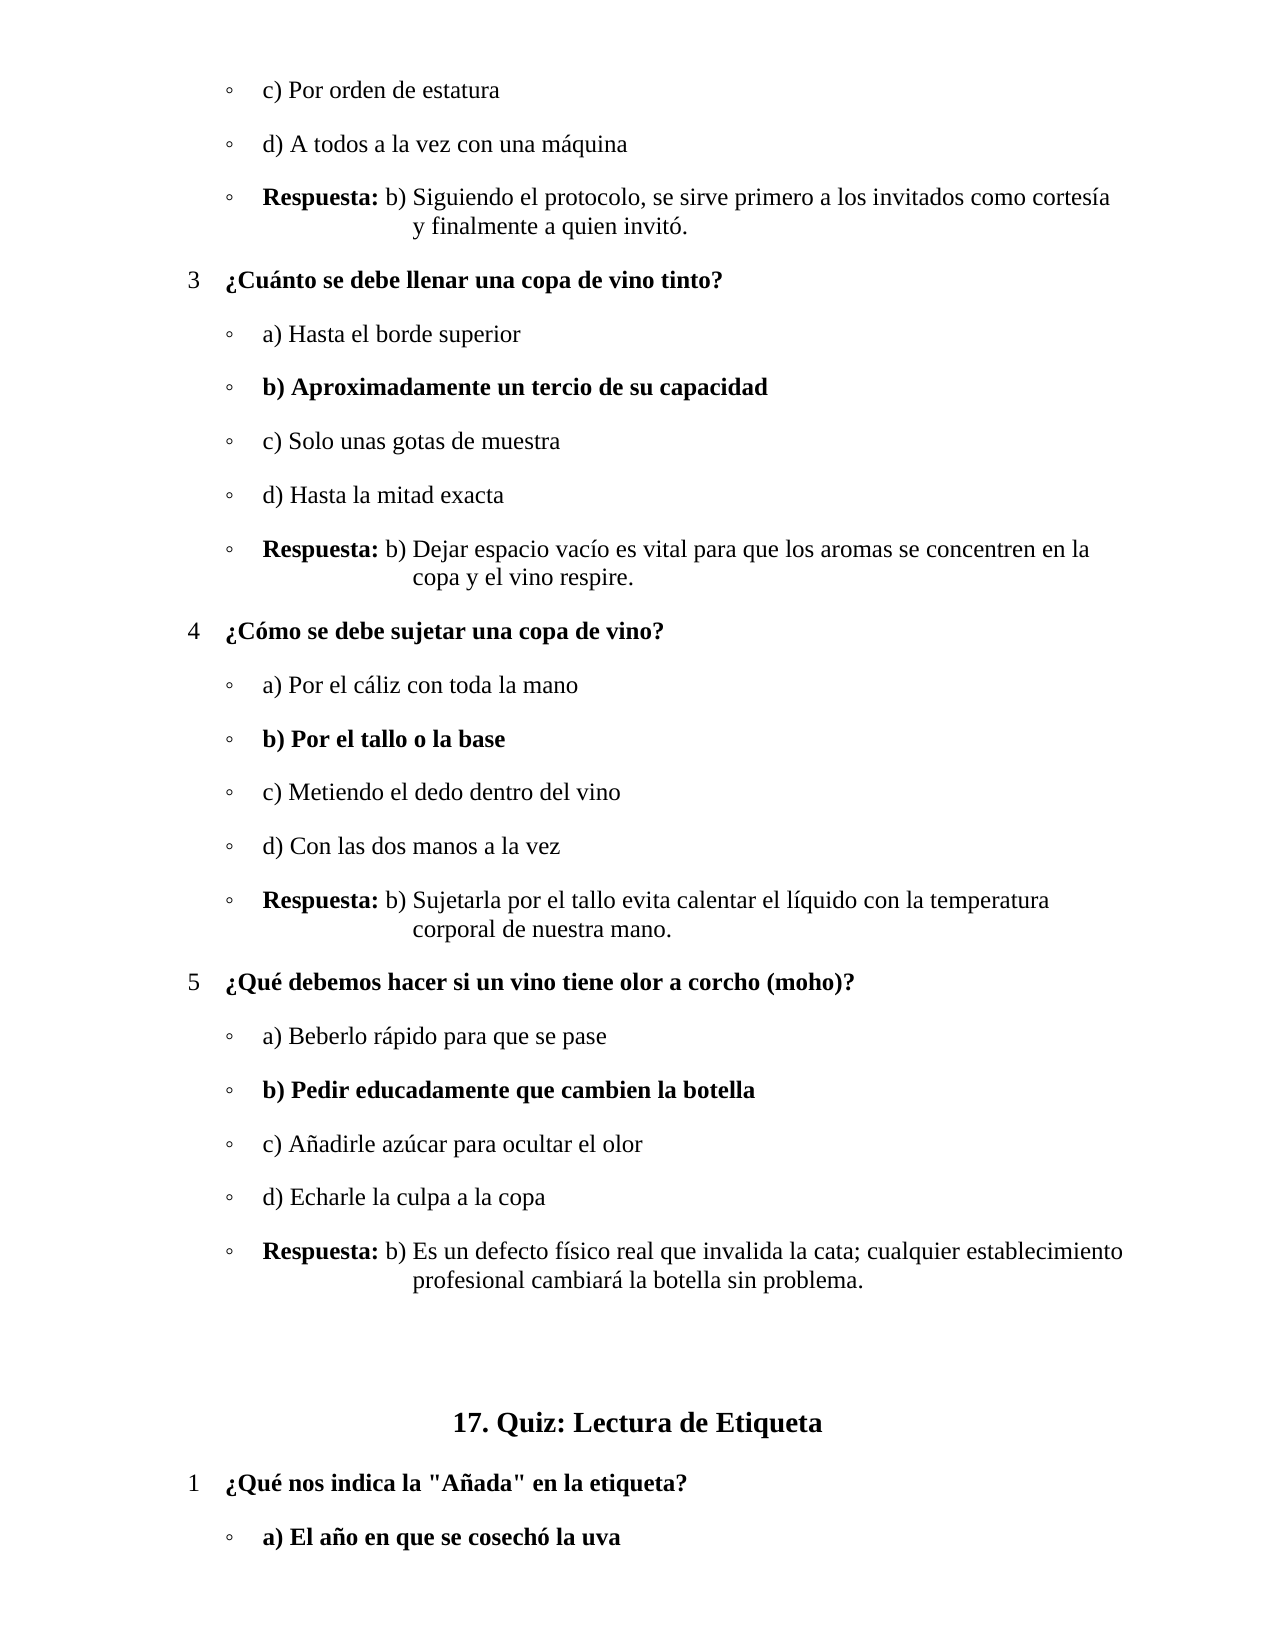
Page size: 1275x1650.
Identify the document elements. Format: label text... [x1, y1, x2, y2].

list ¿Cuánto se debe llenar una copa de vino tinto? [187, 265, 1125, 294]
list d) Hasta la mitad exacta [225, 480, 1125, 509]
list a) Por el cáliz con toda la mano [225, 670, 1125, 699]
list Respuesta: b) Sujetarla por el tallo evita calentar el líquido con la temperatura corporal de nuestra mano. [225, 885, 1125, 942]
list b) Por el tallo o la base [225, 724, 1125, 752]
list Respuesta: b) Dejar espacio vacío es vital para que los aromas se concentren en la copa y el vino respire. [225, 534, 1125, 591]
list Respuesta: b) Siguiendo el protocolo, se sirve primero a los invitados como cortesía y finalmente a quien invitó. [225, 182, 1125, 240]
list d) Con las dos manos a la vez [225, 831, 1125, 860]
list b) Aproximadamente un tercio de su capacidad [225, 372, 1125, 401]
list a) Hasta el borde superior [225, 319, 1125, 347]
list c) Por orden de estatura [225, 75, 1125, 104]
list d) A todos a la vez con una máquina [225, 129, 1125, 157]
list c) Metiendo el dedo dentro del vino [225, 777, 1125, 806]
list ¿Qué nos indica la "Añada" en la etiqueta? [187, 1468, 1125, 1497]
list ¿Qué debemos hacer si un vino tiene olor a corcho (moho)? [187, 967, 1125, 996]
list b) Pedir educadamente que cambien la botella [225, 1075, 1125, 1104]
list Respuesta: b) Es un defecto físico real que invalida la cata; cualquier establecimiento profesional cambiará la botella sin problema. [225, 1236, 1125, 1294]
list a) Beberlo rápido para que se pase [225, 1021, 1125, 1050]
list c) Solo unas gotas de muestra [225, 426, 1125, 455]
list c) Añadirle azúcar para ocultar el olor [225, 1129, 1125, 1157]
text 17. Quiz: Lectura de Etiqueta [150, 1405, 1125, 1438]
list a) El año en que se cosechó la uva [225, 1522, 1125, 1550]
list ¿Cómo se debe sujetar una copa de vino? [187, 616, 1125, 645]
list d) Echarle la culpa a la copa [225, 1182, 1125, 1211]
